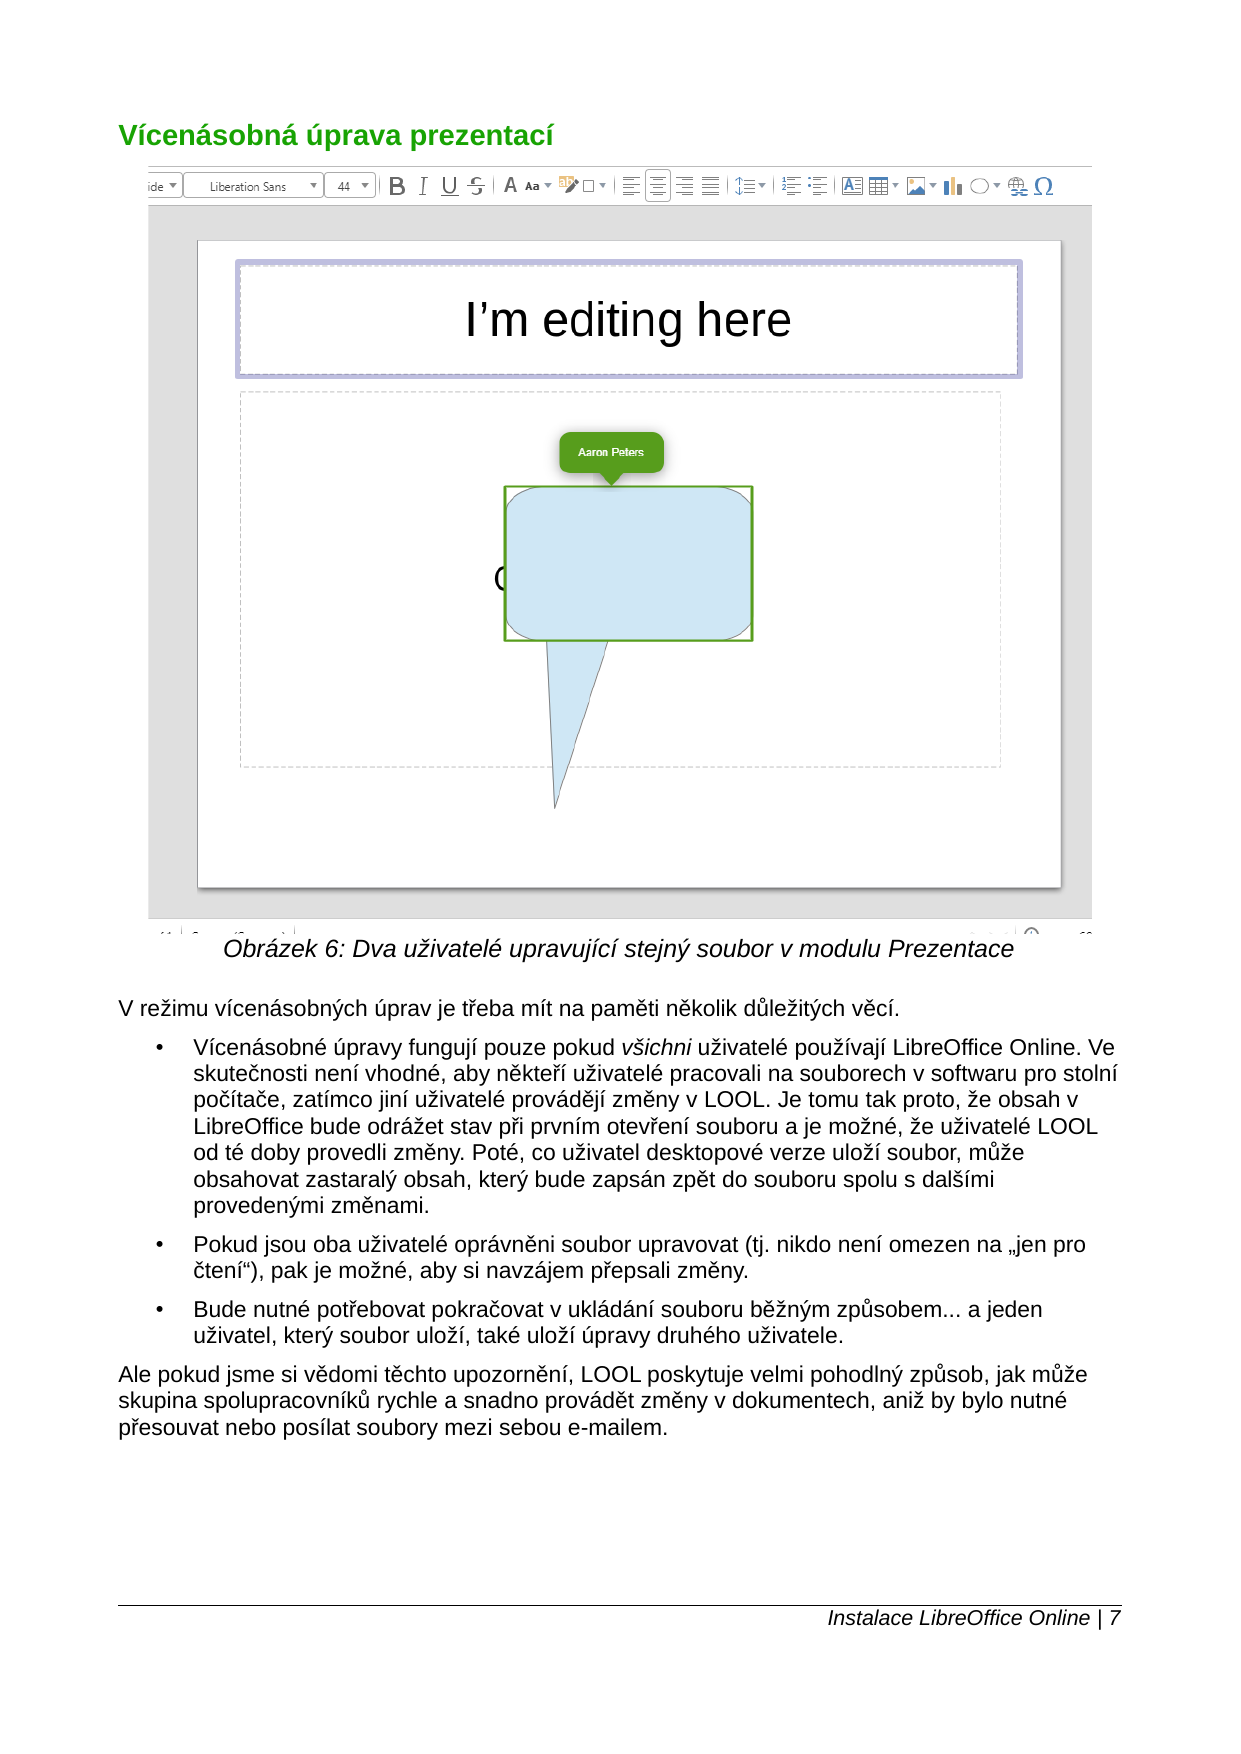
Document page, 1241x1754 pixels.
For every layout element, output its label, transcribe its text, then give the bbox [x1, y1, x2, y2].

list Pokud jsou oba uživatelé oprávněni soubor upravovat (tj. nikdo není omezen na „jen pro čtení“), pak je možné, aby si navzájem přepsali změny. [156, 1231, 1122, 1283]
text Ale pokud jsme si vědomi těchto upozornění, LOOL poskytuje velmi pohodlný způsob, jak může skupina spolupracovníků rychle a snadno provádět změny v dokumentech, aniž by bylo nutné přesouvat nebo posílat soubory mezi sebou e-mailem. [118, 1361, 1122, 1440]
list Bude nutné potřebovat pokračovat v ukládání souboru běžným způsobem... a jeden uživatel, který soubor uloží, také uloží úpravy druhého uživatele. [156, 1296, 1122, 1349]
list Vícenásobné úpravy fungují pouze pokud všichni uživatelé používají LibreOffice Online. Ve skutečnosti není vhodné, aby někteří uživatelé pracovali na souborech v softwaru pro stolní počítače, zatímco jiní uživatelé provádějí změny v LOOL. Je tomu tak proto, že obsah v LibreOffice bude odrážet stav při prvním otevření souboru a je možné, že uživatelé LOOL od té doby provedli změny. Poté, co uživatel desktopové verze uloží soubor, může obsahovat zastaralý obsah, který bude zapsán zpět do souboru spolu s dalšími provedenými změnami. [156, 1034, 1122, 1218]
subtitle Vícenásobná úprava prezentací [118, 118, 1122, 152]
text V režimu vícenásobných úprav je třeba mít na paměti několik důležitých věcí. [118, 995, 1122, 1021]
picture [148, 163, 1092, 934]
text Obrázek 6: Dva uživatelé upravující stejný soubor v modulu Prezentace [118, 164, 1122, 962]
